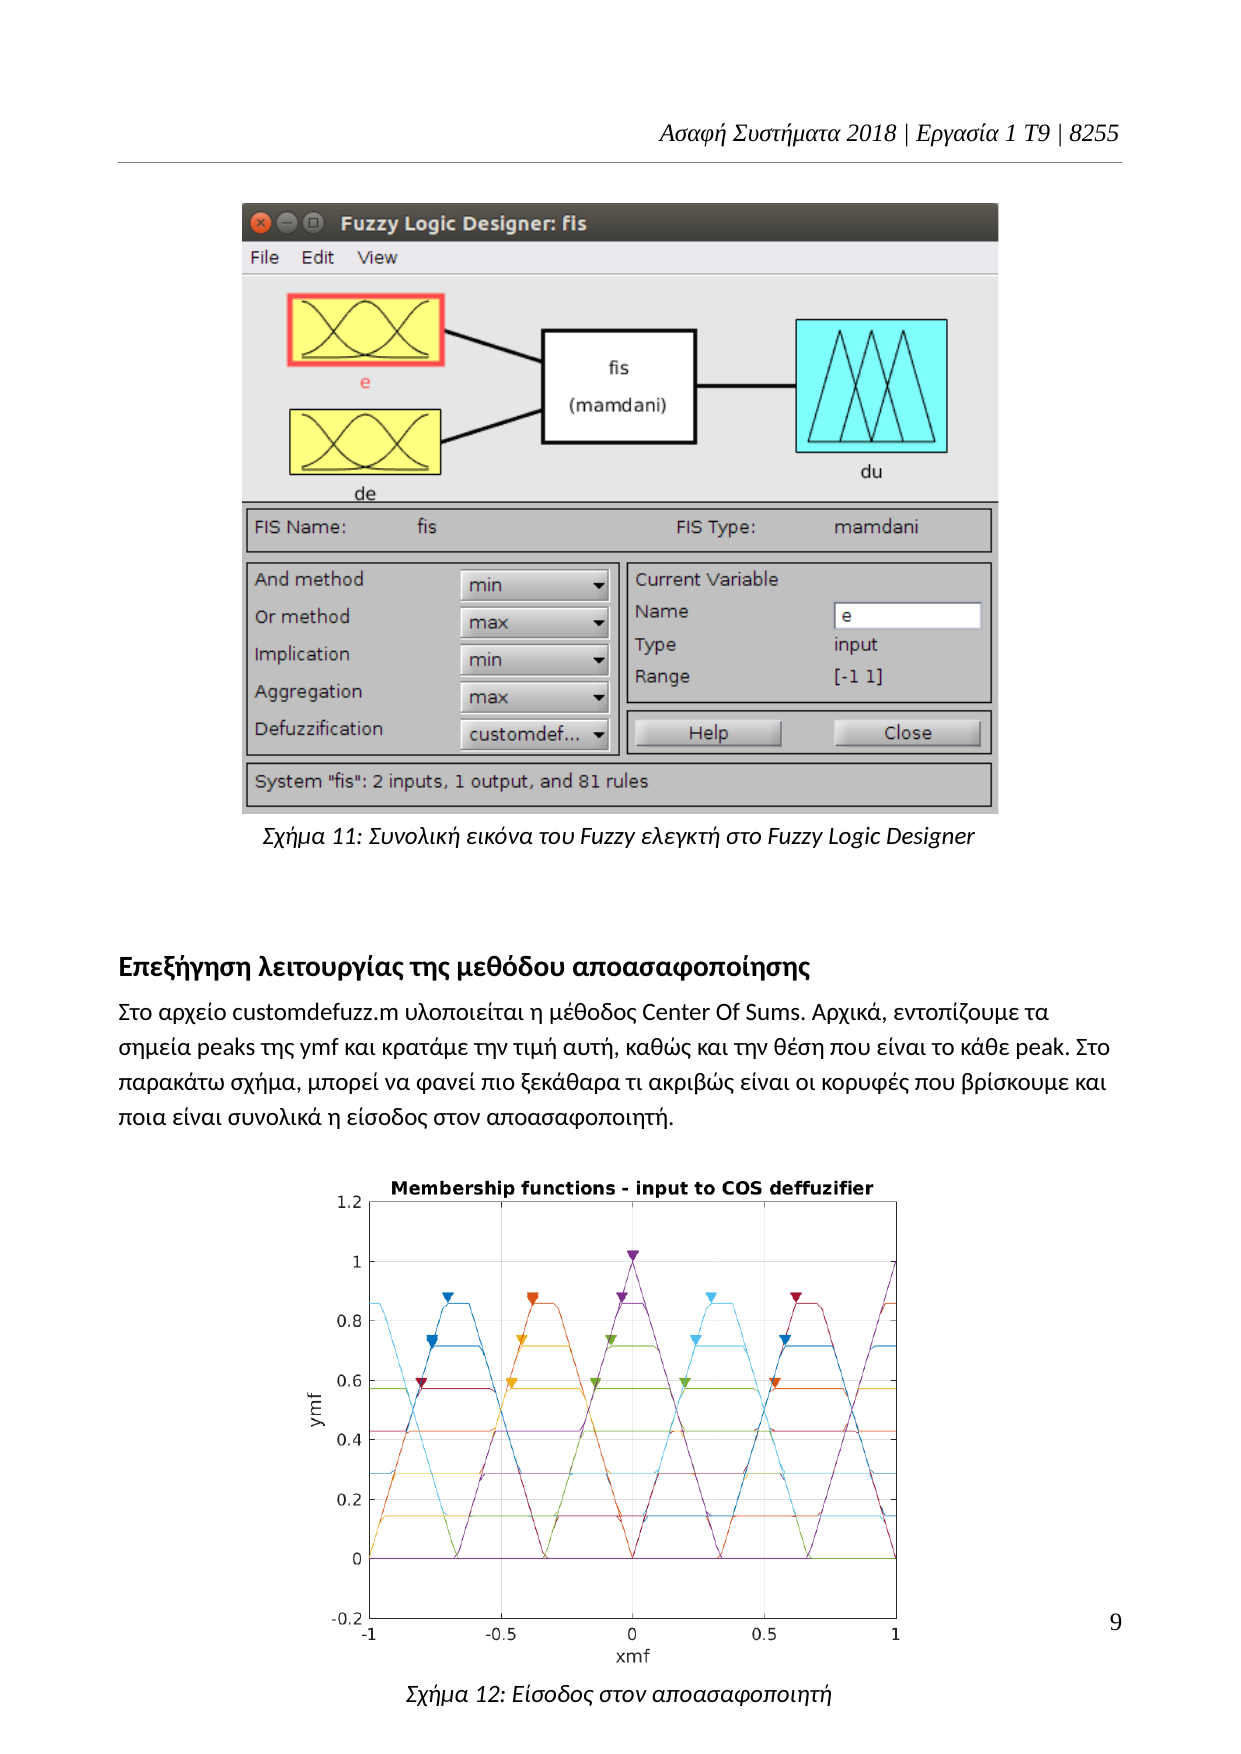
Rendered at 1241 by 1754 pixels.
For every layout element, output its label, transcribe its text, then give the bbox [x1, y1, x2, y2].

text Στο αρχείο customdefuzz.m υλοποιείται η μέθοδος Center Of Sums. Αρχικά, εντοπίζουμε τα σημεία peaks της ymf και κρατάμε την τιμή αυτή, καθώς και την θέση που είναι το κάθε peak. Στο παρακάτω σχήμα, μπορεί να φανεί πιο ξεκάθαρα τι ακριβώς είναι οι κορυφές που βρίσκουμε και ποια είναι συνολικά η είσοδος στον αποασαφοποιητή. [118, 996, 1122, 1132]
subtitle Επεξήγηση λειτουργίας της μεθόδου αποασαφοποίησης [118, 948, 1122, 984]
picture [280, 1163, 960, 1673]
text Σχήμα 12: Είσοδος στον αποασαφοποιητή [281, 1673, 959, 1709]
picture [242, 203, 999, 814]
text Σχήμα 11: Συνολική εικόνα του Fuzzy ελεγκτή στο Fuzzy Logic Designer [242, 814, 998, 851]
